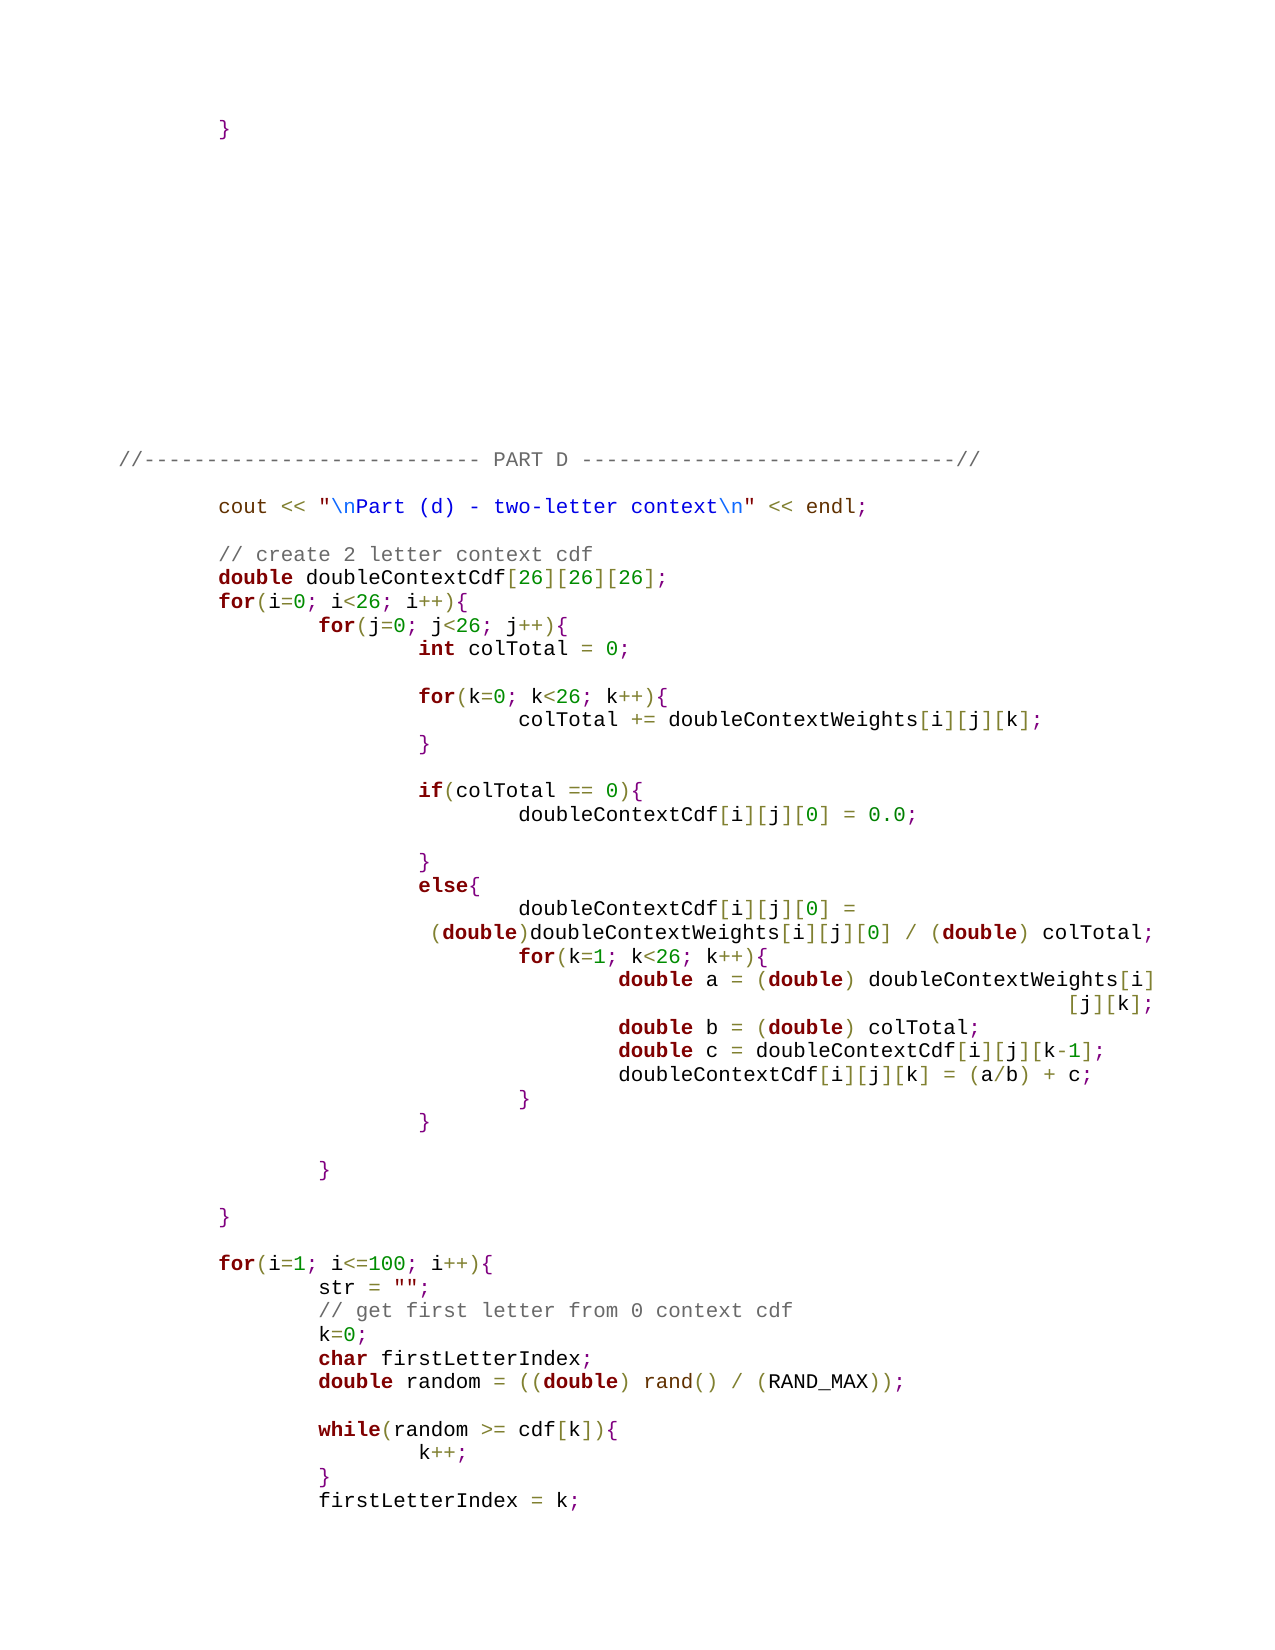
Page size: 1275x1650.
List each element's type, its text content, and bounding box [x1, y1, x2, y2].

text k=0; [118, 1324, 1157, 1348]
text } [118, 851, 1157, 875]
text if(colTotal == 0){ [118, 780, 1157, 804]
text } [118, 1206, 1157, 1229]
text colTotal += doubleContextWeights[i][j][k]; [118, 709, 1157, 733]
text for(k=1; k<26; k++){ [118, 946, 1157, 969]
text double a = (double) doubleContextWeights[i] [j][k]; [118, 969, 1157, 1017]
text else{ [118, 875, 1157, 898]
text int colTotal = 0; [118, 638, 1157, 662]
text } [118, 1111, 1157, 1135]
text for(j=0; j<26; j++){ [118, 615, 1157, 638]
text char firstLetterIndex; [118, 1348, 1157, 1371]
text } [118, 1088, 1157, 1111]
text } [118, 733, 1157, 757]
text } [118, 118, 1157, 142]
text for(i=1; i<=100; i++){ [118, 1253, 1157, 1277]
text double random = ((double) rand() / (RAND_MAX)); [118, 1371, 1157, 1395]
text for(i=0; i<26; i++){ [118, 591, 1157, 615]
text } [118, 1158, 1157, 1182]
text double c = doubleContextCdf[i][j][k-1]; [118, 1040, 1157, 1064]
text k++; [118, 1442, 1157, 1466]
text cout << "\nPart (d) - two-letter context\n" << endl; [118, 496, 1157, 520]
text double doubleContextCdf[26][26][26]; [118, 567, 1157, 591]
text doubleContextCdf[i][j][k] = (a/b) + c; [118, 1064, 1157, 1088]
text doubleContextCdf[i][j][0] = (double)doubleContextWeights[i][j][0] / (double) colTotal; [118, 898, 1157, 946]
text for(k=0; k<26; k++){ [118, 686, 1157, 709]
text // create 2 letter context cdf [118, 544, 1157, 567]
text } [118, 1466, 1157, 1489]
text double b = (double) colTotal; [118, 1017, 1157, 1040]
text doubleContextCdf[i][j][0] = 0.0; [118, 804, 1157, 827]
text str = ""; [118, 1277, 1157, 1300]
text // get first letter from 0 context cdf [118, 1300, 1157, 1324]
text firstLetterIndex = k; [118, 1489, 1157, 1513]
text //--------------------------- PART D ------------------------------// [118, 449, 1157, 473]
text while(random >= cdf[k]){ [118, 1419, 1157, 1442]
